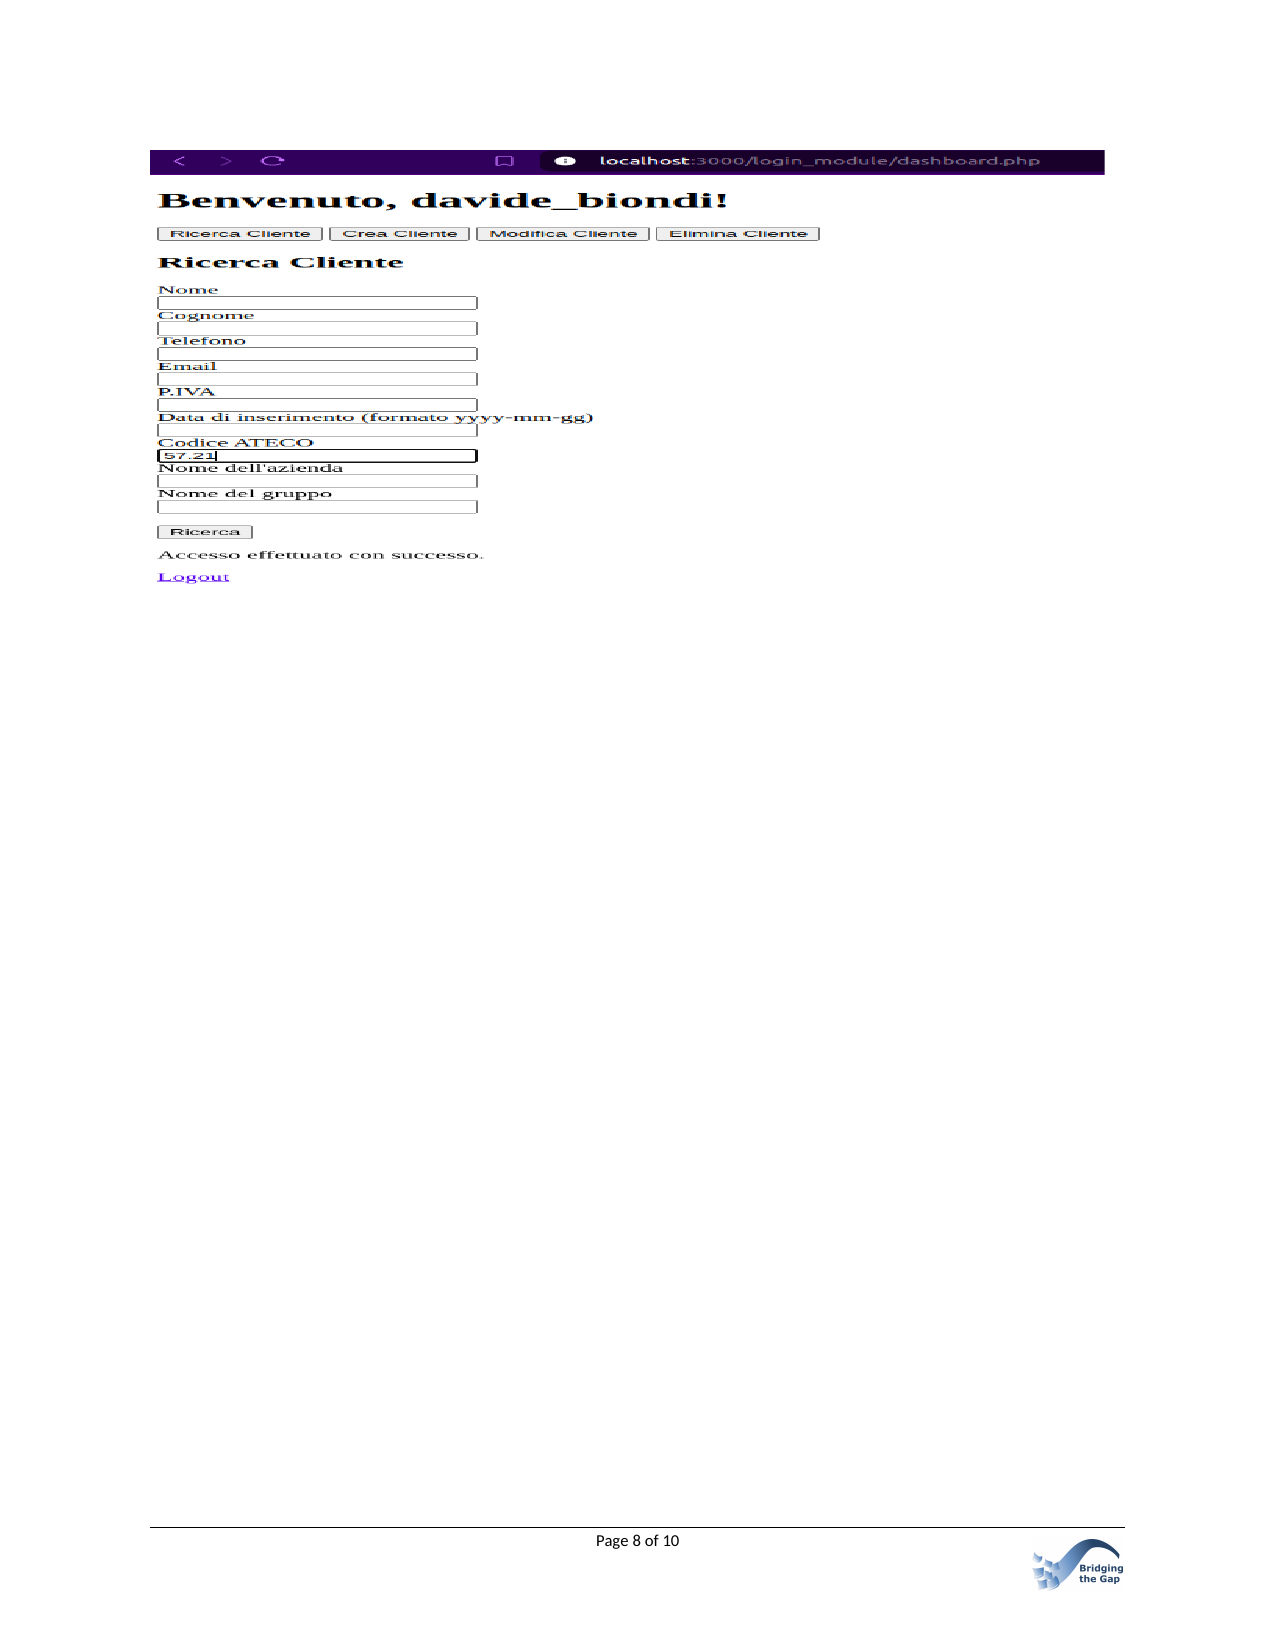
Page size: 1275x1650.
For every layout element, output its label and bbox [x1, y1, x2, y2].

picture [1030, 1537, 1125, 1593]
picture [150, 150, 1105, 589]
